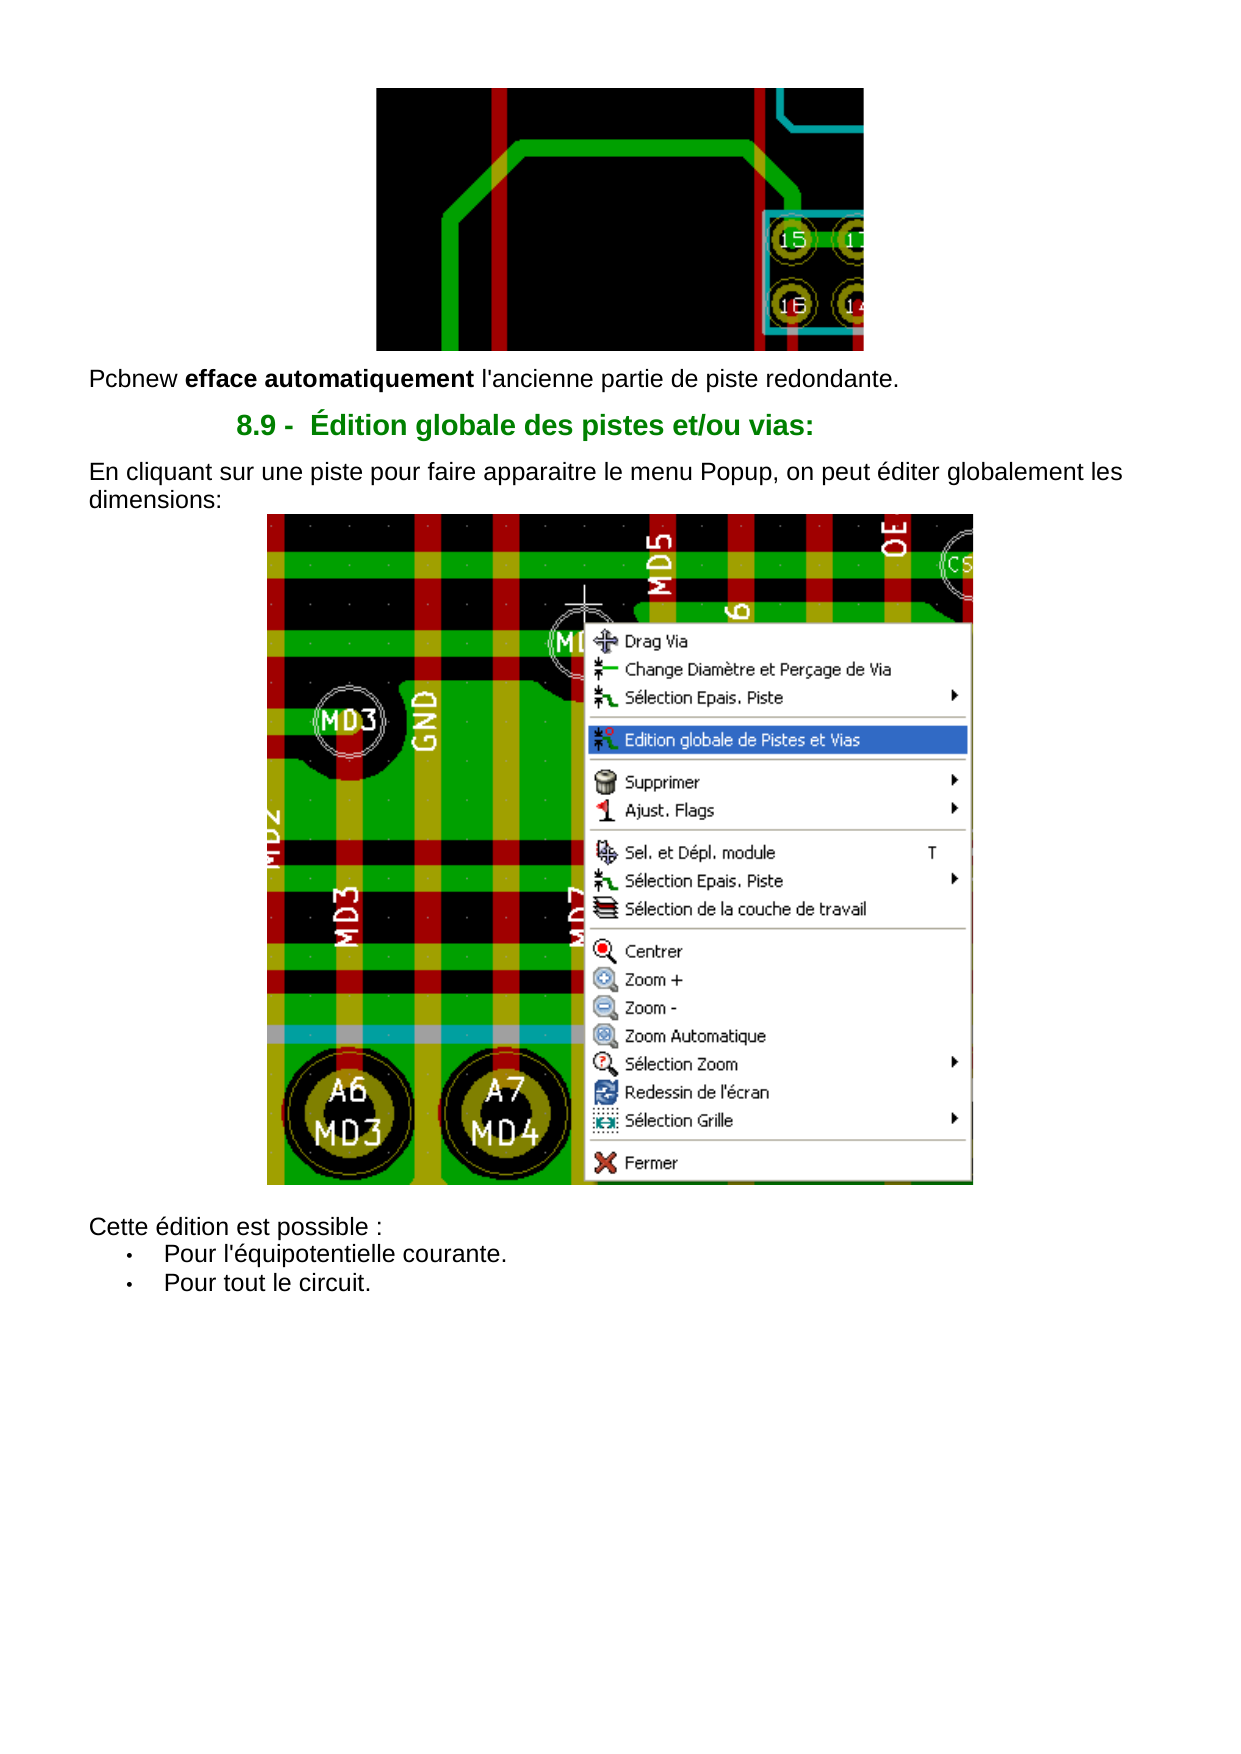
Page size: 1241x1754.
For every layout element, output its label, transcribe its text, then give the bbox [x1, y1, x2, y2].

list Pour tout le circuit. [126, 1268, 1152, 1296]
text Pcbnew efface automatiquement l'ancienne partie de piste redondante. [88, 365, 1152, 393]
picture [376, 88, 864, 351]
text Cette édition est possible : [88, 1212, 1152, 1240]
picture [267, 514, 974, 1185]
subtitle Édition globale des pistes et/ou vias: [162, 409, 1152, 442]
text En cliquant sur une piste pour faire apparaitre le menu Popup, on peut éditer globalement les dimensions: [88, 458, 1152, 514]
list Pour l'équipotentielle courante. [126, 1240, 1152, 1268]
